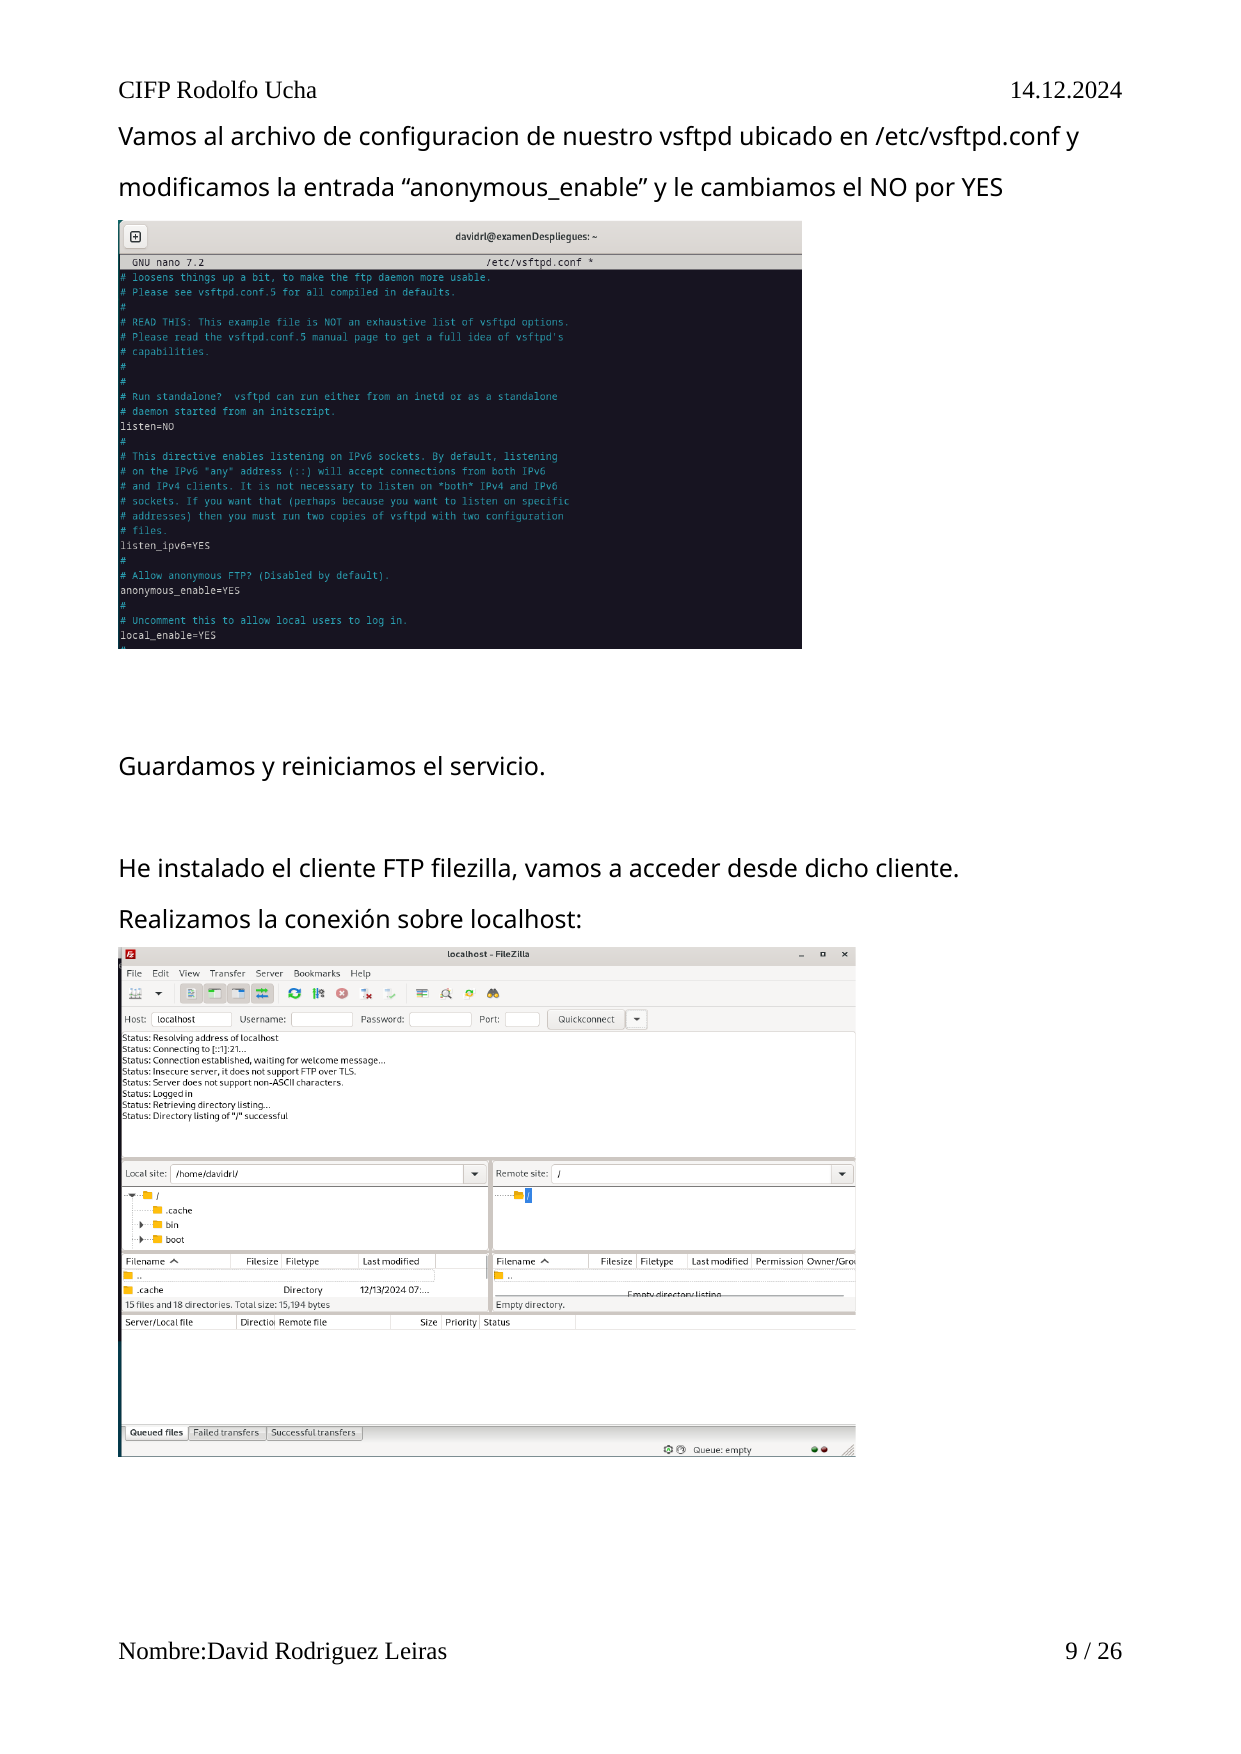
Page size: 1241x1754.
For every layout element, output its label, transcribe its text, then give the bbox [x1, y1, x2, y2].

text Realizamos la conexión sobre localhost: [118, 902, 1122, 936]
text Vamos al archivo de configuracion de nuestro vsftpd ubicado en /etc/vsftpd.conf y modificamos la entrada “anonymous_enable” y le cambiamos el NO por YES [118, 118, 1122, 203]
text Guardamos y reiniciamos el servicio. [118, 749, 1122, 783]
text He instalado el cliente FTP filezilla, vamos a acceder desde dicho cliente. [118, 851, 1122, 885]
